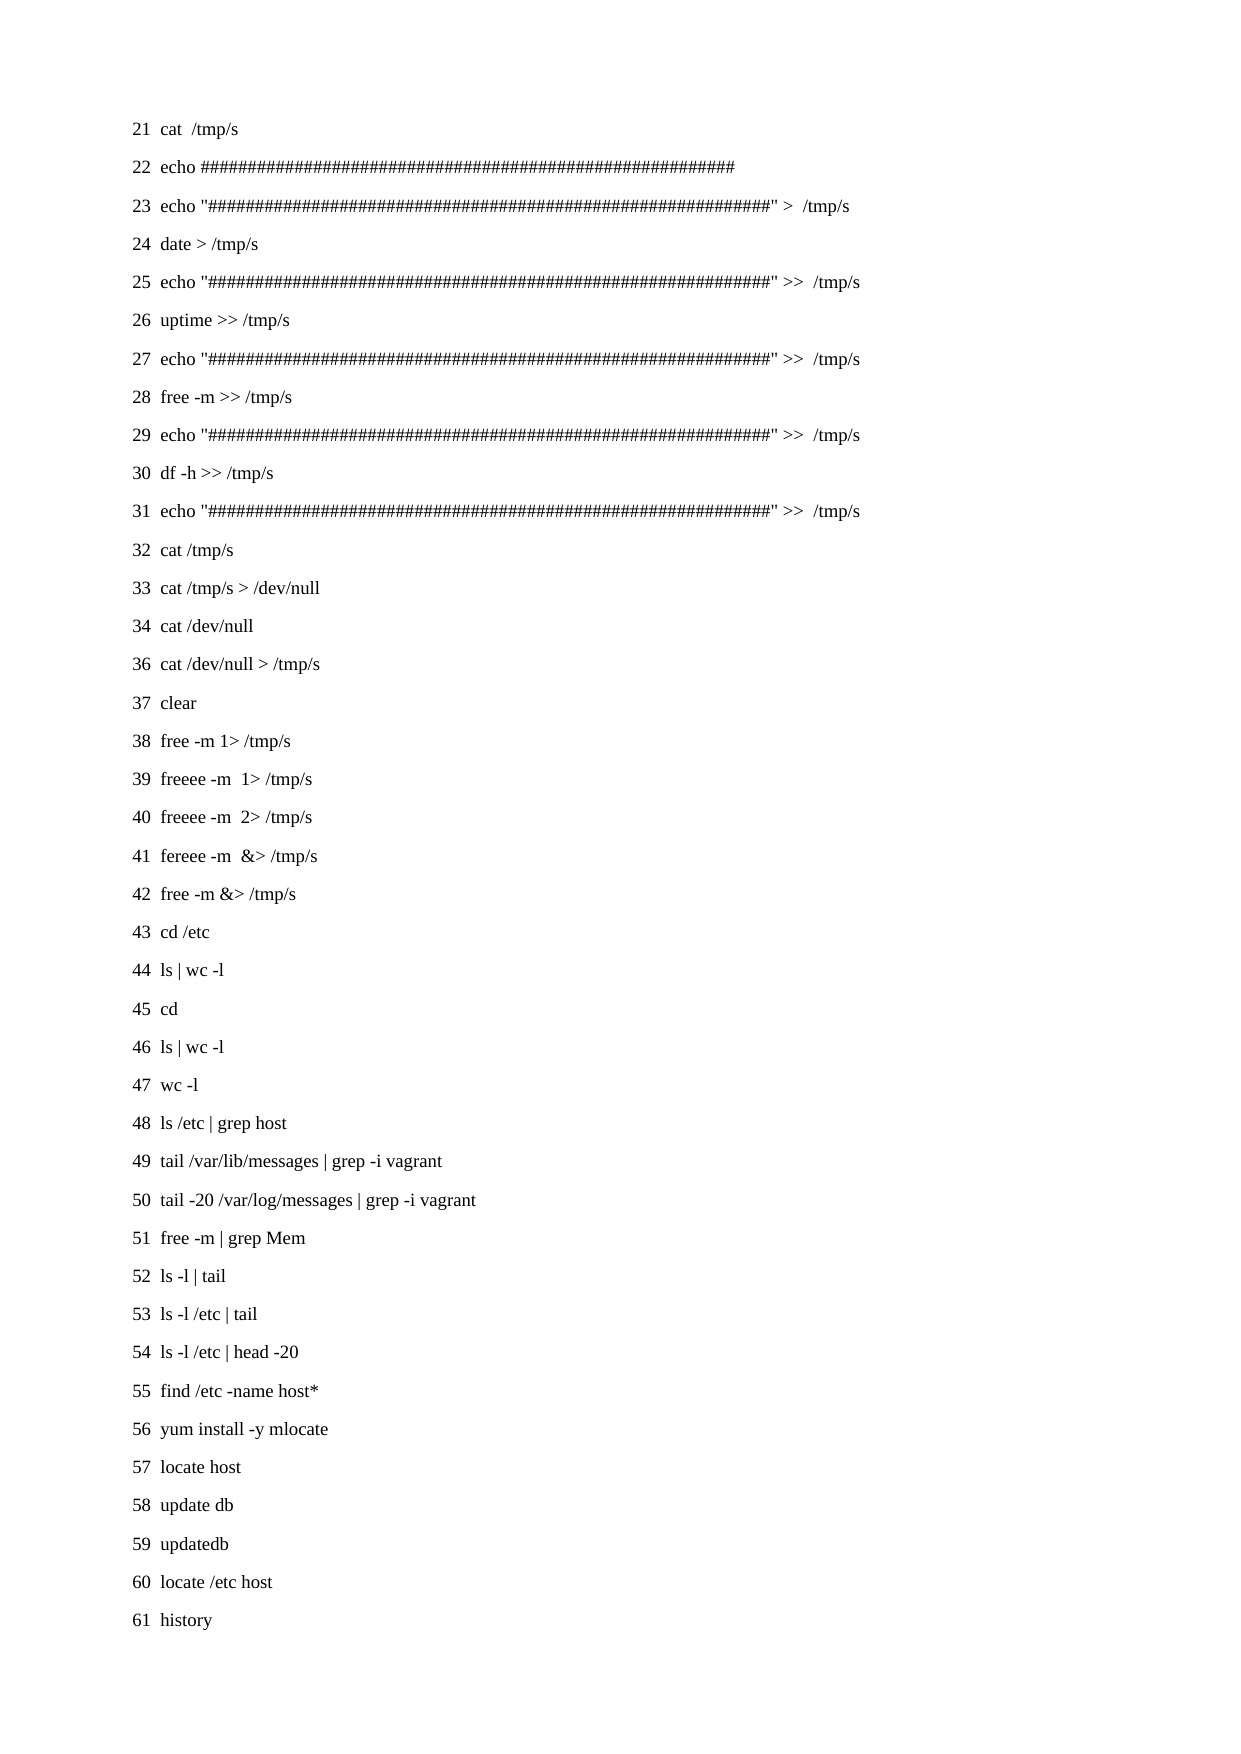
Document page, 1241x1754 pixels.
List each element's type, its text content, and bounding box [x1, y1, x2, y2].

text 38 free -m 1> /tmp/s [118, 730, 1122, 751]
text 43 cd /etc [118, 921, 1122, 942]
text 23 echo "############################################################" > /tmp/s [118, 194, 1122, 216]
text 56 yum install -y mlocate [118, 1418, 1122, 1439]
text 31 echo "############################################################" >> /tmp/s [118, 500, 1122, 522]
text 25 echo "############################################################" >> /tmp/s [118, 271, 1122, 293]
text 57 locate host [118, 1456, 1122, 1478]
text 32 cat /tmp/s [118, 539, 1122, 560]
text 33 cat /tmp/s > /dev/null [118, 577, 1122, 598]
text 61 history [118, 1609, 1122, 1631]
text 46 ls | wc -l [118, 1036, 1122, 1057]
text 21 cat /tmp/s [118, 118, 1122, 140]
text 42 free -m &> /tmp/s [118, 883, 1122, 904]
text 58 update db [118, 1494, 1122, 1516]
text 36 cat /dev/null > /tmp/s [118, 653, 1122, 675]
text 53 ls -l /etc | tail [118, 1303, 1122, 1325]
text 34 cat /dev/null [118, 615, 1122, 637]
text 49 tail /var/lib/messages | grep -i vagrant [118, 1150, 1122, 1172]
text 50 tail -20 /var/log/messages | grep -i vagrant [118, 1188, 1122, 1210]
text 51 free -m | grep Mem [118, 1227, 1122, 1248]
text 55 find /etc -name host* [118, 1380, 1122, 1401]
text 45 cd [118, 997, 1122, 1019]
text 26 uptime >> /tmp/s [118, 309, 1122, 331]
text 44 ls | wc -l [118, 959, 1122, 981]
text 29 echo "############################################################" >> /tmp/s [118, 424, 1122, 446]
text 59 updatedb [118, 1533, 1122, 1554]
text 39 freeee -m 1> /tmp/s [118, 768, 1122, 789]
text 37 clear [118, 692, 1122, 713]
text 52 ls -l | tail [118, 1265, 1122, 1287]
text 48 ls /etc | grep host [118, 1112, 1122, 1134]
text 22 echo ######################################################### [118, 156, 1122, 178]
text 27 echo "############################################################" >> /tmp/s [118, 347, 1122, 369]
text 24 date > /tmp/s [118, 233, 1122, 254]
text 30 df -h >> /tmp/s [118, 462, 1122, 484]
text 47 wc -l [118, 1074, 1122, 1095]
text 28 free -m >> /tmp/s [118, 386, 1122, 407]
text 60 locate /etc host [118, 1571, 1122, 1592]
text 41 fereee -m &> /tmp/s [118, 844, 1122, 866]
text 54 ls -l /etc | head -20 [118, 1341, 1122, 1363]
text 40 freeee -m 2> /tmp/s [118, 806, 1122, 828]
